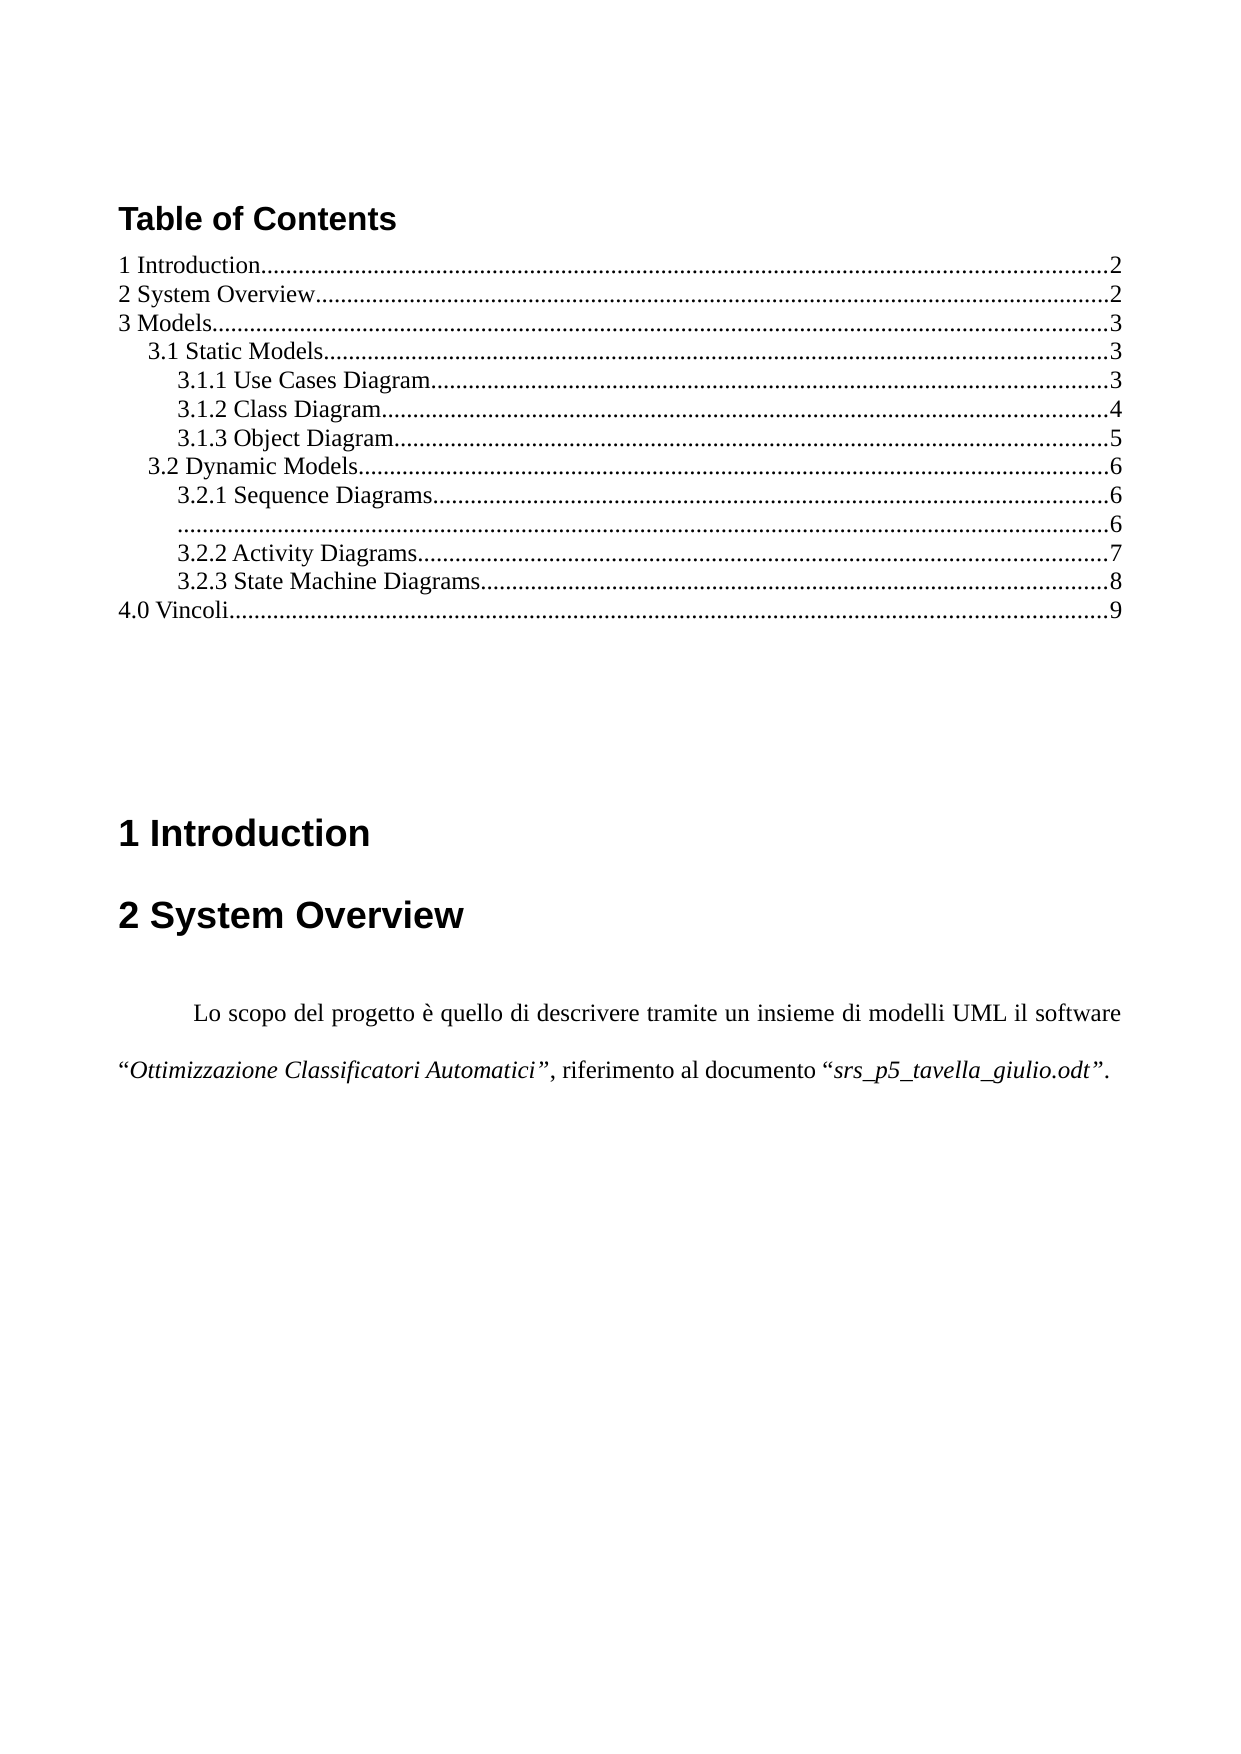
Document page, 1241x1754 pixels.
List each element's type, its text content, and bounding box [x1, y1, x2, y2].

text 3.1.1 Use Cases Diagram 3 [177, 365, 1122, 394]
text 1 Introduction 2 [118, 250, 1122, 279]
text 4.0 Vincoli 9 [118, 595, 1122, 624]
subtitle Table of Contents [118, 199, 1122, 238]
text 3 Models 3 [118, 308, 1122, 336]
subtitle 1 Introduction [118, 811, 1122, 855]
text 3.2.1 Sequence Diagrams 6 [177, 480, 1122, 509]
text 6 [177, 509, 1122, 538]
subtitle 2 System Overview [118, 892, 1122, 936]
text 3.2.2 Activity Diagrams 7 [177, 538, 1122, 566]
text 3.2 Dynamic Models 6 [148, 451, 1122, 480]
text 3.1.2 Class Diagram 4 [177, 394, 1122, 423]
text 3.1.3 Object Diagram 5 [177, 423, 1122, 451]
text 3.2.3 State Machine Diagrams 8 [177, 566, 1122, 595]
text 3.1 Static Models 3 [148, 336, 1122, 365]
text Lo scopo del progetto è quello di descrivere tramite un insieme di modelli UML il software “Ottimizzazione Classificatori Automatici”, riferimento al documento “srs_p5_tavella_giulio.odt”. [118, 998, 1122, 1084]
text 2 System Overview 2 [118, 279, 1122, 308]
